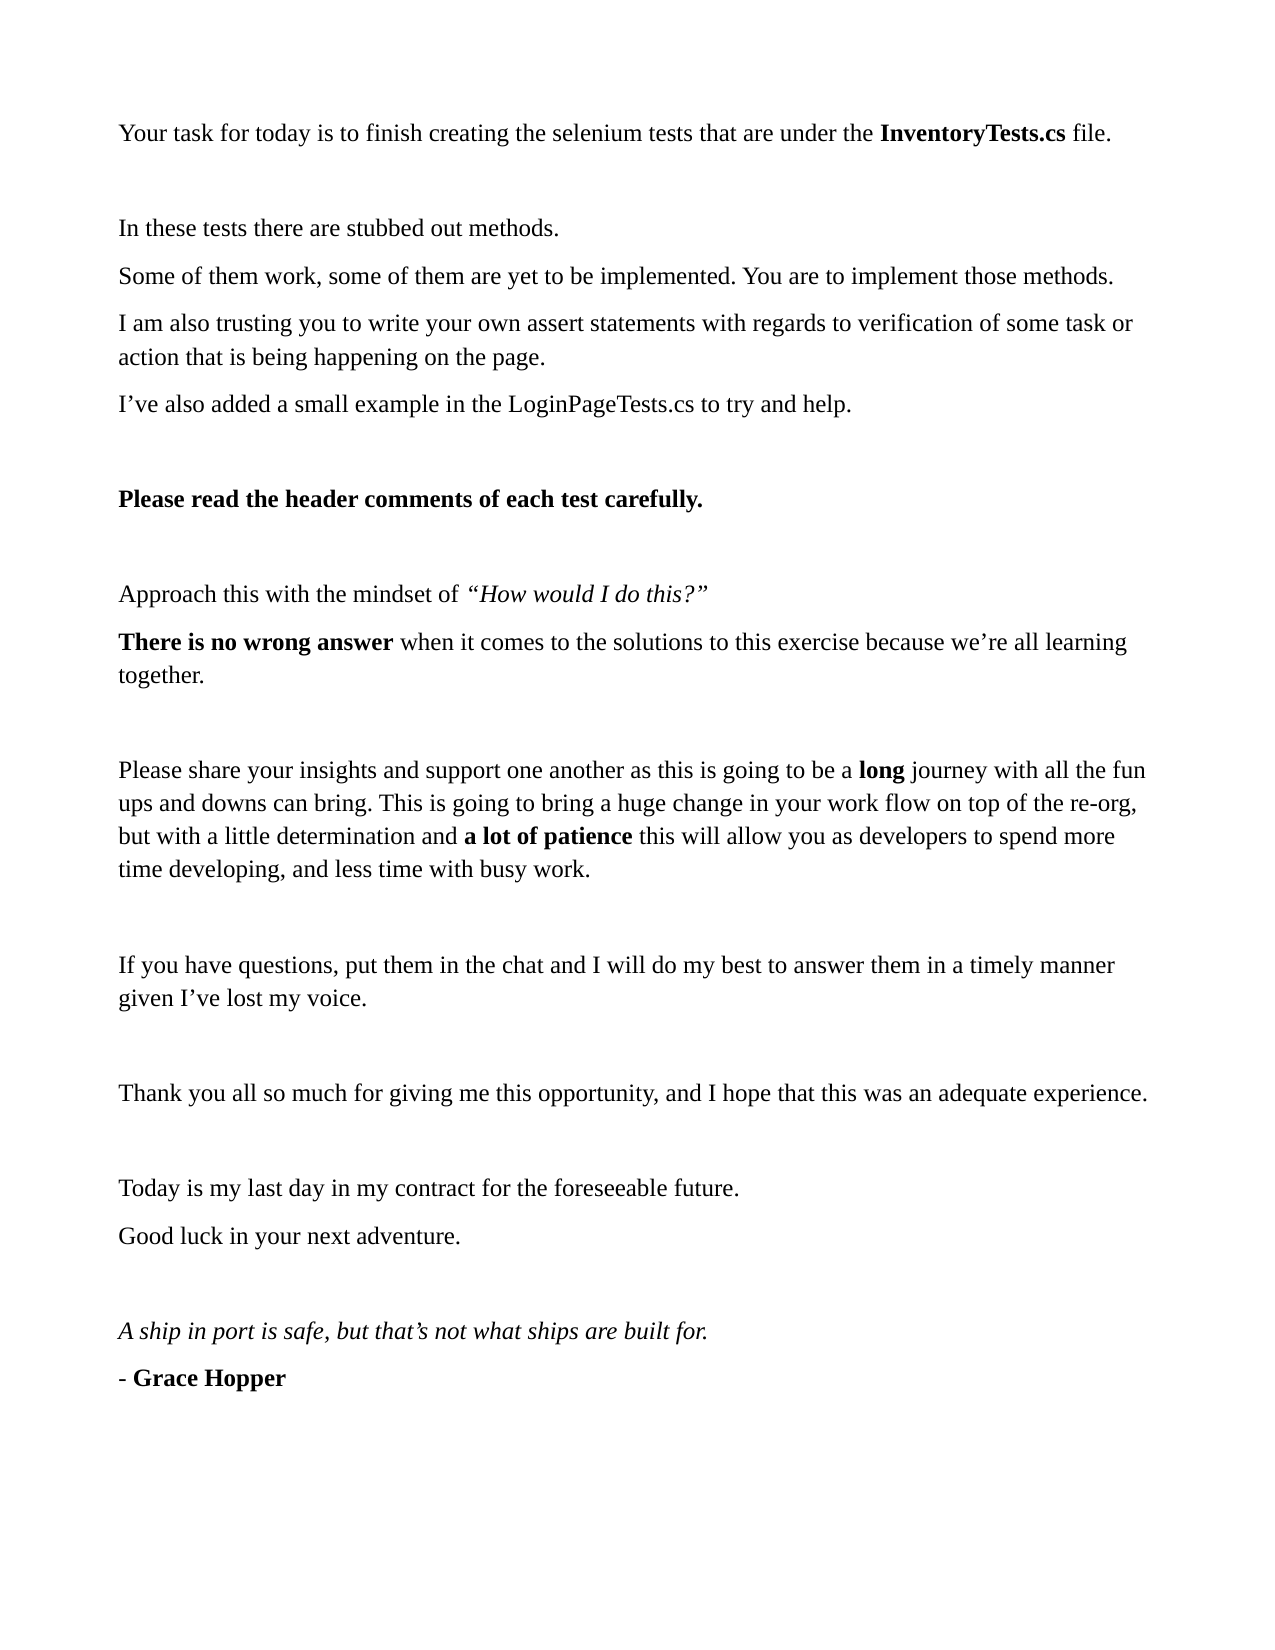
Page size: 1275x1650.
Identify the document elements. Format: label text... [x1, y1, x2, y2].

text - Grace Hopper [118, 1363, 1157, 1392]
text Today is my last day in my contract for the foreseeable future. [118, 1173, 1157, 1202]
text I am also trusting you to write your own assert statements with regards to verification of some task or action that is being happening on the page. [118, 308, 1157, 370]
text Approach this with the mindset of “How would I do this?” [118, 579, 1157, 608]
text I’ve also added a small example in the LoginPageTests.cs to try and help. [118, 389, 1157, 418]
text A ship in port is safe, but that’s not what ships are built for. [118, 1316, 1157, 1345]
text If you have questions, put them in the chat and I will do my best to answer them in a timely manner given I’ve lost my voice. [118, 950, 1157, 1011]
text Please share your insights and support one another as this is going to be a long journey with all the fun ups and downs can bring. This is going to bring a huge change in your work flow on top of the re-org, but with a little determination and a lot of patience this will allow you as developers to spend more time developing, and less time with busy work. [118, 755, 1157, 883]
text Your task for today is to finish creating the selenium tests that are under the InventoryTests.cs file. [118, 118, 1157, 147]
text Thank you all so much for giving me this opportunity, and I hope that this was an adequate experience. [118, 1078, 1157, 1107]
text Please read the header comments of each test carefully. [118, 484, 1157, 513]
text There is no wrong answer when it comes to the solutions to this exercise because we’re all learning together. [118, 627, 1157, 689]
text Some of them work, some of them are yet to be implemented. You are to implement those methods. [118, 261, 1157, 290]
text Good luck in your next adventure. [118, 1221, 1157, 1249]
text In these tests there are stubbed out methods. [118, 213, 1157, 242]
